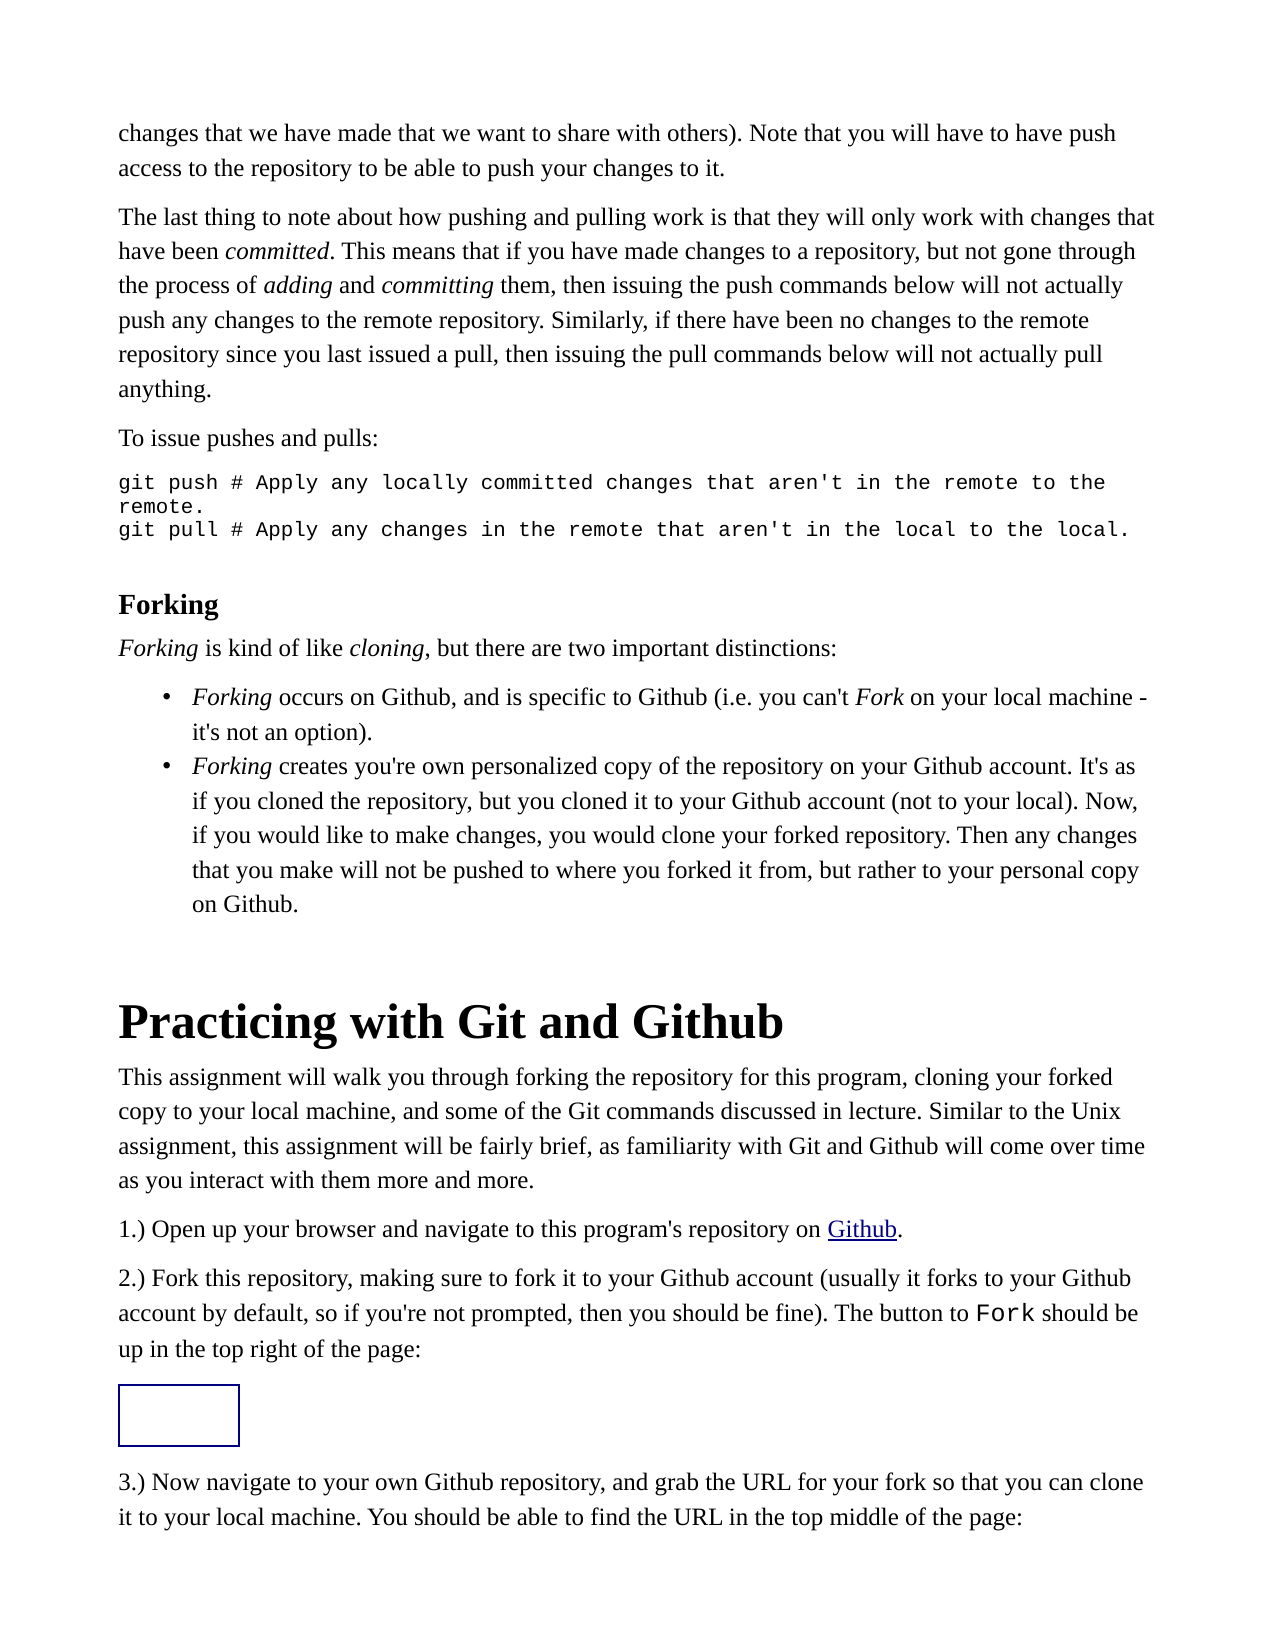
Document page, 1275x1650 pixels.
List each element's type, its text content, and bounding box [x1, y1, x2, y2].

text This assignment will walk you through forking the repository for this program, cloning your forked copy to your local machine, and some of the Git commands discussed in lecture. Similar to the Unix assignment, this assignment will be fairly brief, as familiarity with Git and Github will come over time as you interact with them more and more. [118, 1062, 1157, 1194]
list Forking occurs on Github, and is specific to Github (i.e. you can't Fork on your local machine - it's not an option). [162, 682, 1157, 746]
text The last thing to note about how pushing and pulling work is that they will only work with changes that have been committed. This means that if you have made changes to a repository, but not gone through the process of adding and committing them, then issuing the push commands below will not actually push any changes to the remote repository. Similarly, if there have been no changes to the remote repository since you last issued a pull, then issuing the pull commands below will not actually pull anything. [118, 202, 1157, 403]
text Forking is kind of like cloning, but there are two important distinctions: [118, 633, 1157, 662]
text 2.) Fork this repository, making sure to fork it to your Github account (usually it forks to your Github account by default, so if you're not prompted, then you should be fine). The button to Fork should be up in the top right of the page: [118, 1263, 1157, 1363]
list Forking creates you're own personalized copy of the repository on your Github account. It's as if you cloned the repository, but you cloned it to your Github account (not to your local). Now, if you would like to make changes, you would clone your forked repository. Then any changes that you make will not be pushed to where you forked it from, but rather to your personal copy on Github. [162, 751, 1157, 918]
text changes that we have made that we want to share with others). Note that you will have to have push access to the repository to be able to push your changes to it. [118, 118, 1157, 181]
text git pull # Apply any changes in the remote that aren't in the local to the local. [118, 519, 1157, 543]
text git push # Apply any locally committed changes that aren't in the remote to the remote. [118, 472, 1157, 519]
text 3.) Now navigate to your own Github repository, and grab the URL for your fork so that you can clone it to your local machine. You should be able to find the URL in the top middle of the page: [118, 1467, 1157, 1530]
subtitle Forking [118, 587, 1157, 621]
subtitle Practicing with Git and Github [118, 992, 1157, 1049]
text To issue pushes and pulls: [118, 423, 1157, 452]
text 1.) Open up your browser and navigate to this program's repository on Github. [118, 1214, 1157, 1243]
